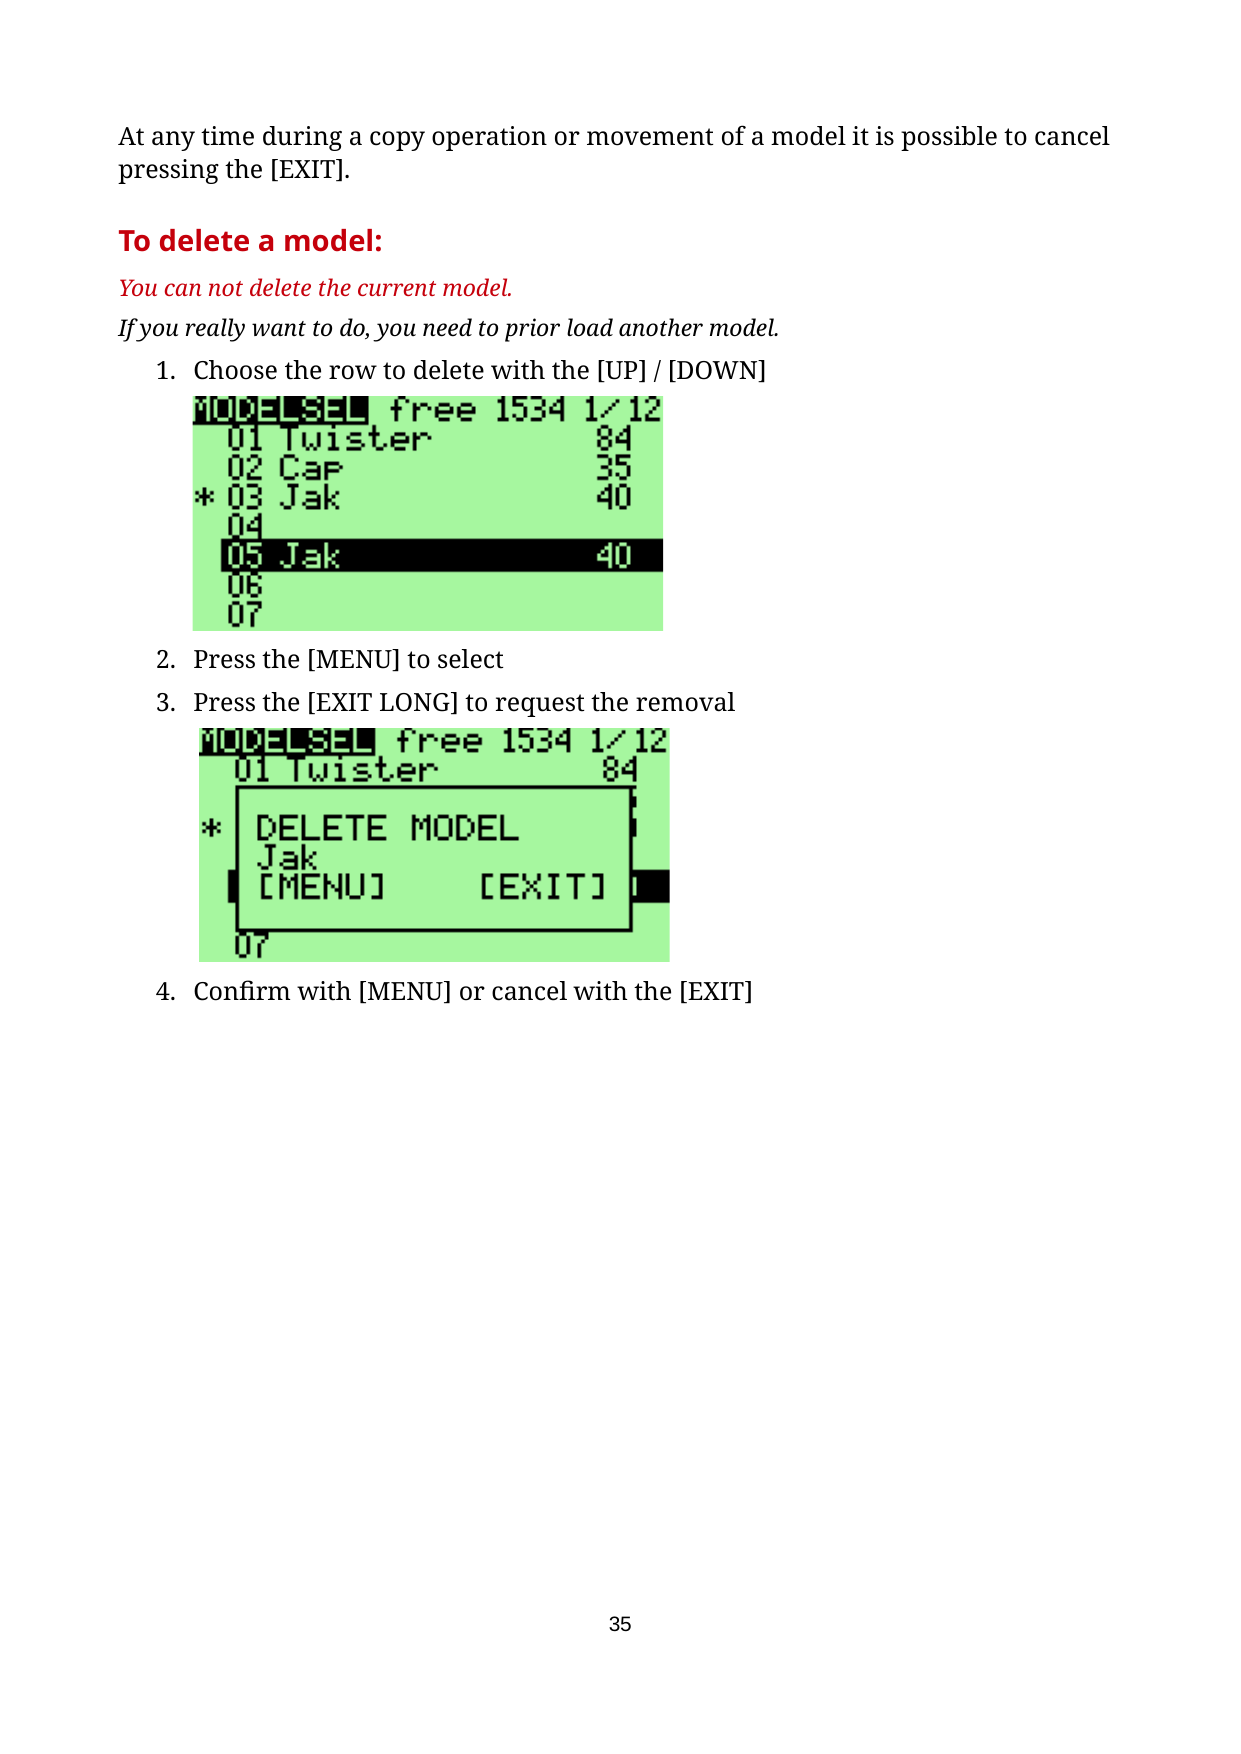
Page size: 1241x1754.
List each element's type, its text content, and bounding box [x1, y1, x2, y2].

picture [199, 728, 670, 962]
list Choose the row to delete with the [UP] / [DOWN] [156, 352, 1122, 387]
text If you really want to do, you need to prior load another model. [118, 312, 1122, 344]
list Press the [EXIT LONG] to request the removal [156, 685, 1122, 719]
list Press the [MENU] to select [156, 395, 1122, 676]
text You can not delete the current model. [118, 272, 1122, 303]
text At any time during a copy operation or movement of a model it is possible to cancel pressing the [EXIT]. [118, 118, 1122, 186]
list Confirm with [MENU] or cancel with the [EXIT] [156, 728, 1122, 1008]
picture [192, 396, 664, 631]
subtitle To delete a model: [118, 220, 1122, 260]
